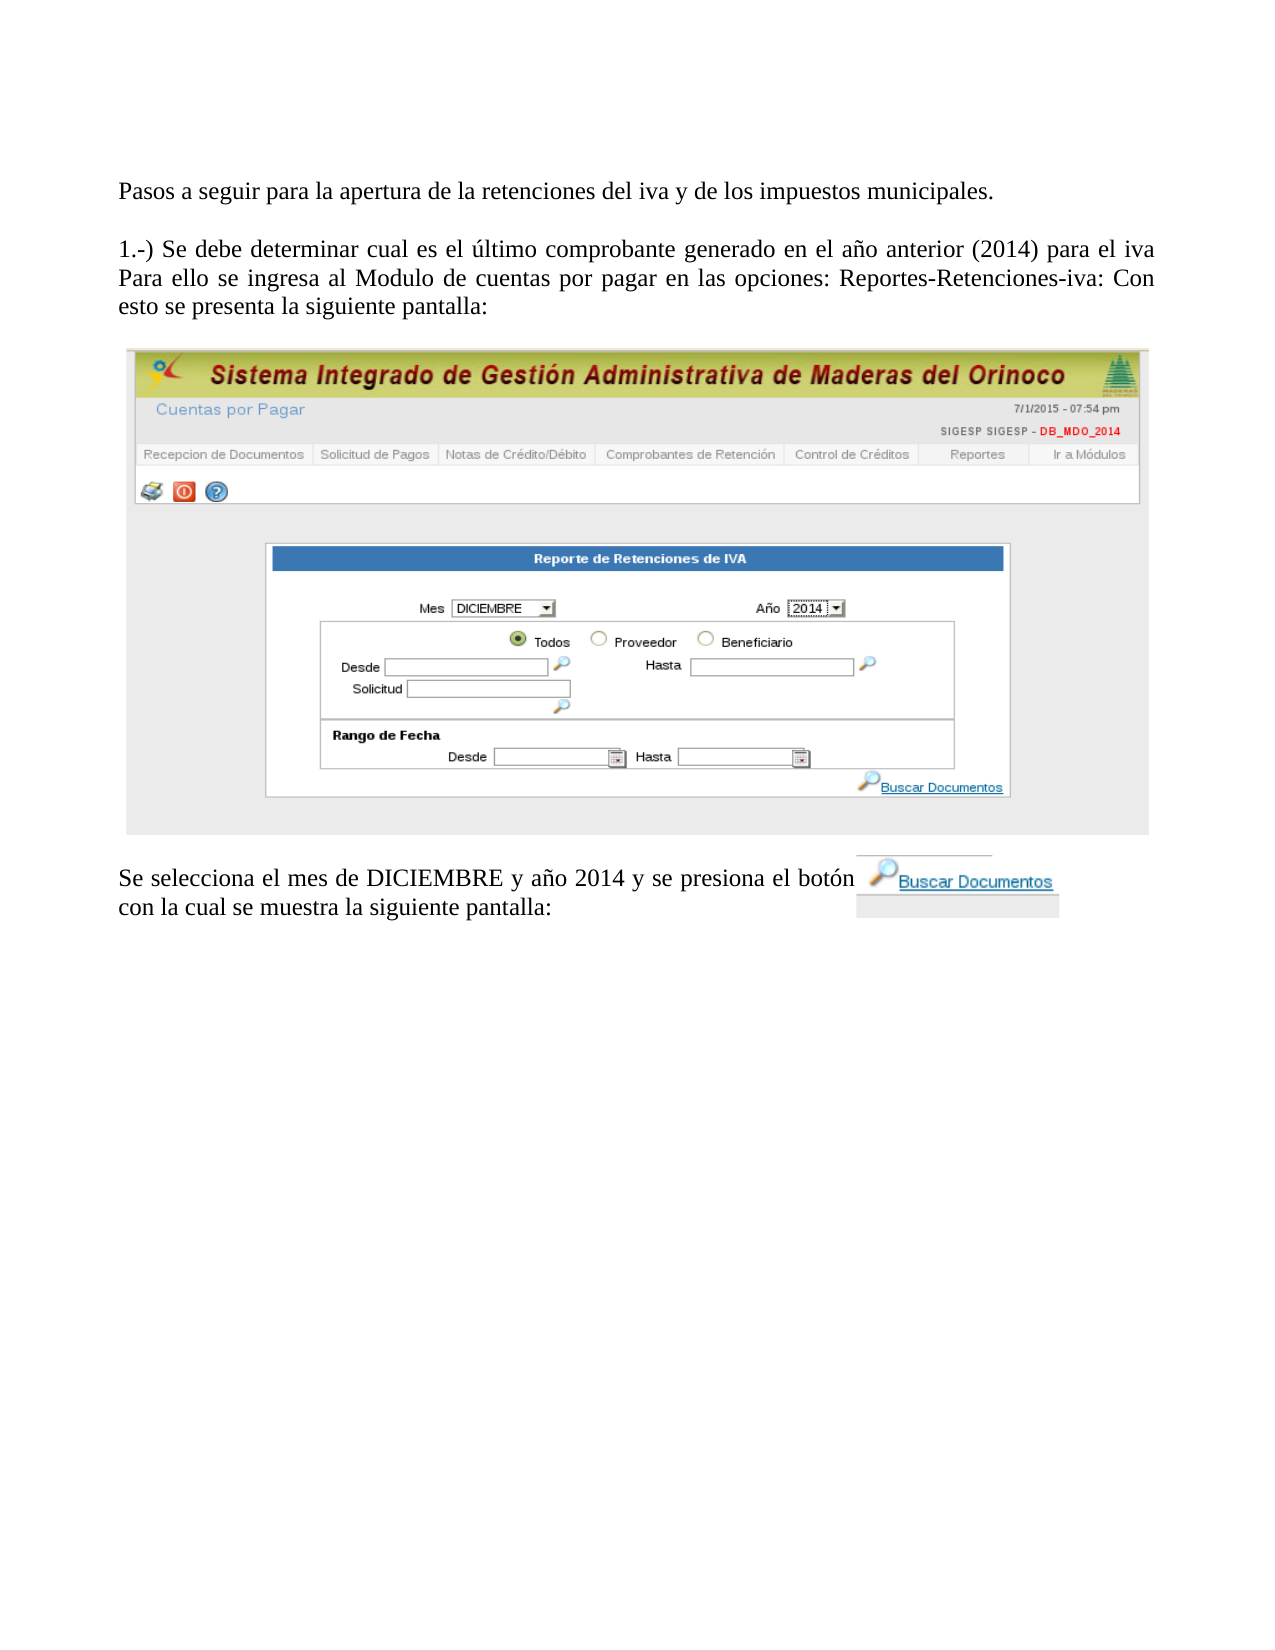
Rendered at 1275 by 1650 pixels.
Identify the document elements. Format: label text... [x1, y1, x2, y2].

text 1.-) Se debe determinar cual es el último comprobante generado en el año anterior (2014) para el iva Para ello se ingresa al Modulo de cuentas por pagar en las opciones: Reportes-Retenciones-iva: Con esto se presenta la siguiente pantalla: [118, 234, 1157, 320]
picture [126, 348, 1149, 835]
text Se selecciona el mes de DICIEMBRE y año 2014 y se presiona el botón con la cual se muestra la siguiente pantalla: [118, 863, 1157, 921]
picture [856, 855, 1060, 918]
text Pasos a seguir para la apertura de la retenciones del iva y de los impuestos municipales. [118, 176, 1157, 205]
